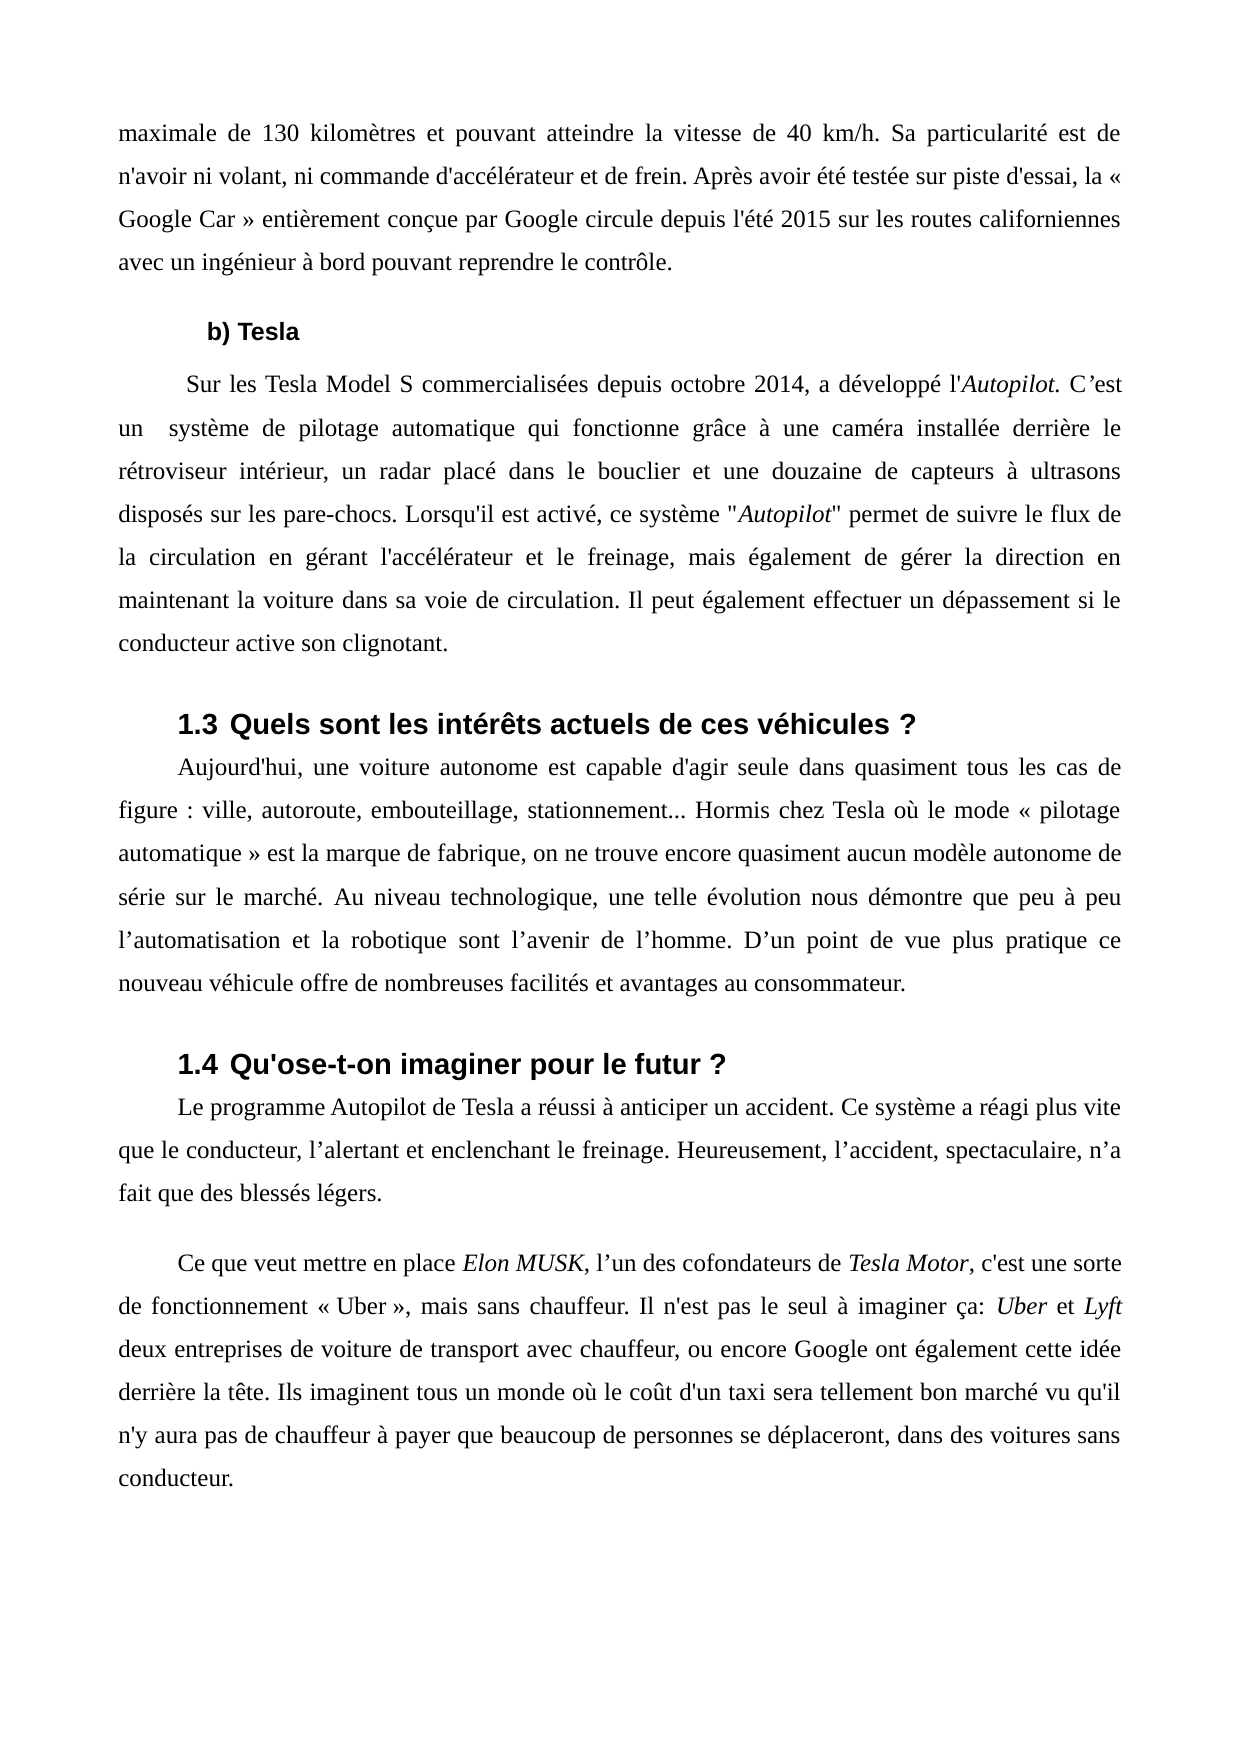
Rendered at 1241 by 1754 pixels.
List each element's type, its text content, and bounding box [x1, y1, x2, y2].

text Sur les Tesla Model S commercialisées depuis octobre 2014, a développé l'Autopilot. C’est un système de pilotage automatique qui fonctionne grâce à une caméra installée derrière le rétroviseur intérieur, un radar placé dans le bouclier et une douzaine de capteurs à ultrasons disposés sur les pare-chocs. Lorsqu'il est activé, ce système "Autopilot" permet de suivre le flux de la circulation en gérant l'accélérateur et le freinage, mais également de gérer la direction en maintenant la voiture dans sa voie de circulation. Il peut également effectuer un dépassement si le conducteur active son clignotant. [118, 369, 1122, 657]
subtitle Tesla [118, 317, 1122, 346]
text Ce que veut mettre en place Elon MUSK, l’un des cofondateurs de Tesla Motor, c'est une sorte de fonctionnement « Uber », mais sans chauffeur. Il n'est pas le seul à imaginer ça: Uber et Lyft deux entreprises de voiture de transport avec chauffeur, ou encore Google ont également cette idée derrière la tête. Ils imaginent tous un monde où le coût d'un taxi sera tellement bon marché vu qu'il n'y aura pas de chauffeur à payer que beaucoup de personnes se déplaceront, dans des voitures sans conducteur. [118, 1248, 1122, 1492]
text Le programme Autopilot de Tesla a réussi à anticiper un accident. Ce système a réagi plus vite que le conducteur, l’alertant et enclenchant le freinage. Heureusement, l’accident, spectaculaire, n’a fait que des blessés légers. [118, 1092, 1122, 1207]
text Aujourd'hui, une voiture autonome est capable d'agir seule dans quasiment tous les cas de figure : ville, autoroute, embouteillage, stationnement... Hormis chez Tesla où le mode « pilotage automatique » est la marque de fabrique, on ne trouve encore quasiment aucun modèle autonome de série sur le marché. Au niveau technologique, une telle évolution nous démontre que peu à peu l’automatisation et la robotique sont l’avenir de l’homme. D’un point de vue plus pratique ce nouveau véhicule offre de nombreuses facilités et avantages au consommateur. [118, 752, 1122, 997]
subtitle Quels sont les intérêts actuels de ces véhicules ? [118, 707, 1122, 741]
subtitle Qu'ose-t-on imaginer pour le futur ? [118, 1047, 1122, 1080]
text maximale de 130 kilomètres et pouvant atteindre la vitesse de 40 km/h. Sa particularité est de n'avoir ni volant, ni commande d'accélérateur et de frein. Après avoir été testée sur piste d'essai, la « Google Car » entièrement conçue par Google circule depuis l'été 2015 sur les routes californiennes avec un ingénieur à bord pouvant reprendre le contrôle. [118, 118, 1122, 276]
